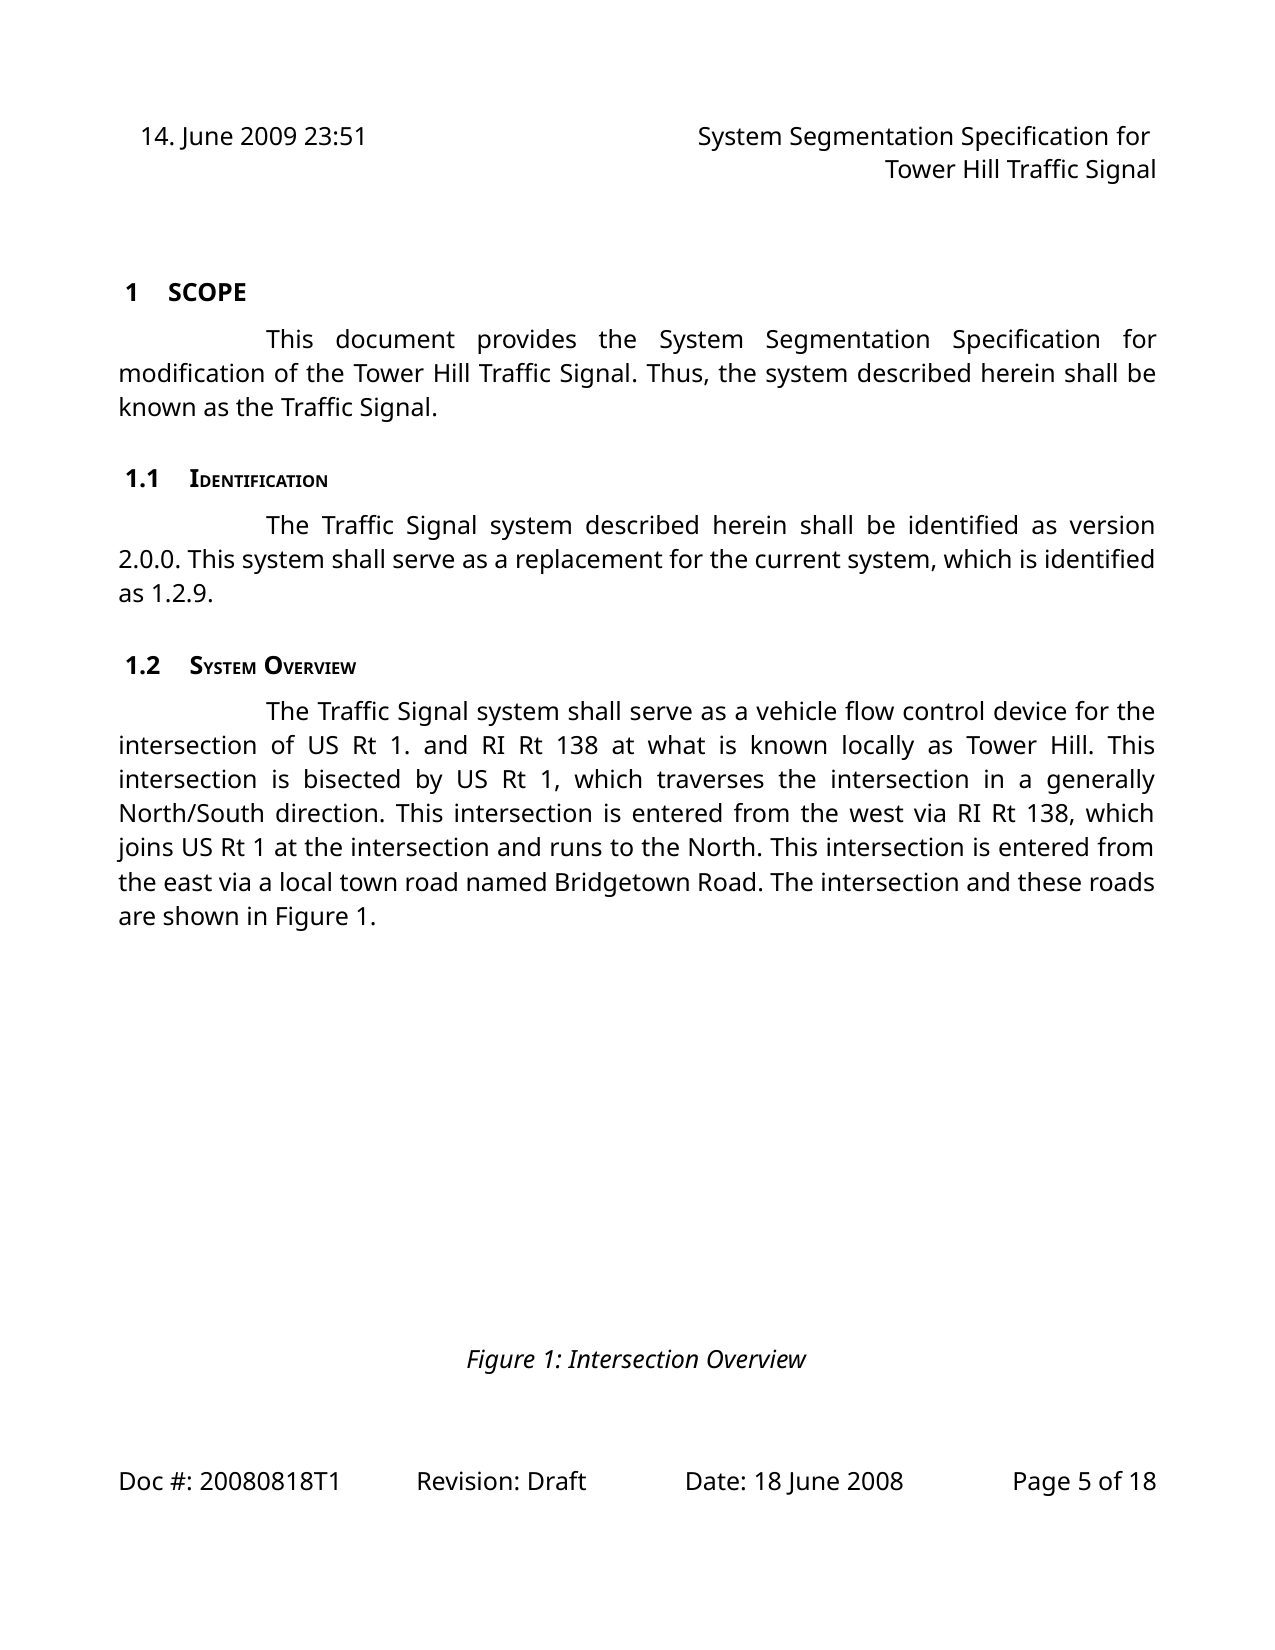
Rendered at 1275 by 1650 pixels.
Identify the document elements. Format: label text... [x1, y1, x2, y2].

subtitle Scope [118, 275, 1157, 309]
subtitle Identification [118, 461, 1157, 495]
text This document provides the System Segmentation Specification for modification of the Tower Hill Traffic Signal. Thus, the system described herein shall be known as the Traffic Signal. [118, 321, 1157, 423]
text Figure 1: Intersection Overview [118, 1341, 1157, 1375]
text The Traffic Signal system shall serve as a vehicle flow control device for the intersection of US Rt 1. and RI Rt 138 at what is known locally as Tower Hill. This intersection is bisected by US Rt 1, which traverses the intersection in a generally North/South direction. This intersection is entered from the west via RI Rt 138, which joins US Rt 1 at the intersection and runs to the North. This intersection is entered from the east via a local town road named Bridgetown Road. The intersection and these roads are shown in Figure 1. [118, 694, 1157, 932]
subtitle System Overview [118, 647, 1157, 681]
text The Traffic Signal system described herein shall be identified as version 2.0.0. This system shall serve as a replacement for the current system, which is identified as 1.2.9. [118, 508, 1157, 610]
